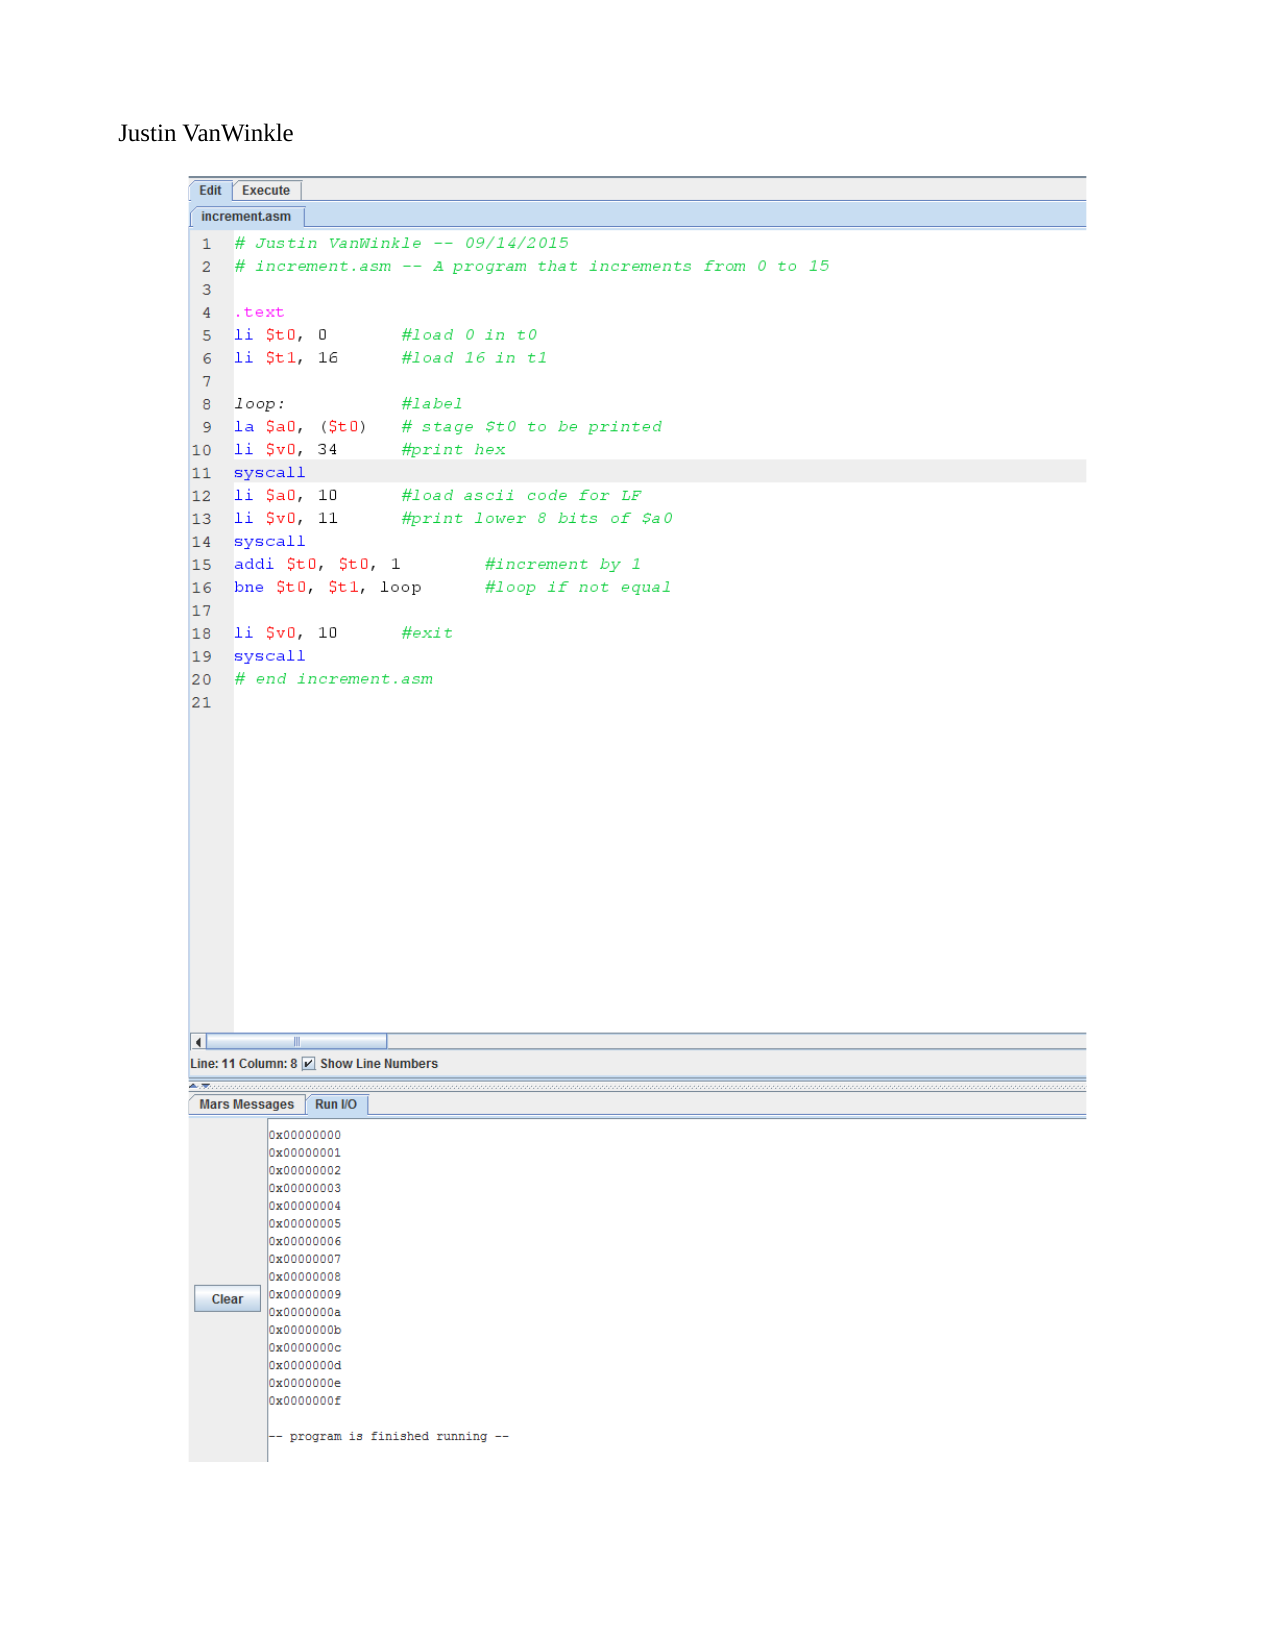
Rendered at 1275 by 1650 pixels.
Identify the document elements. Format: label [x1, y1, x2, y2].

picture [188, 176, 1087, 1462]
